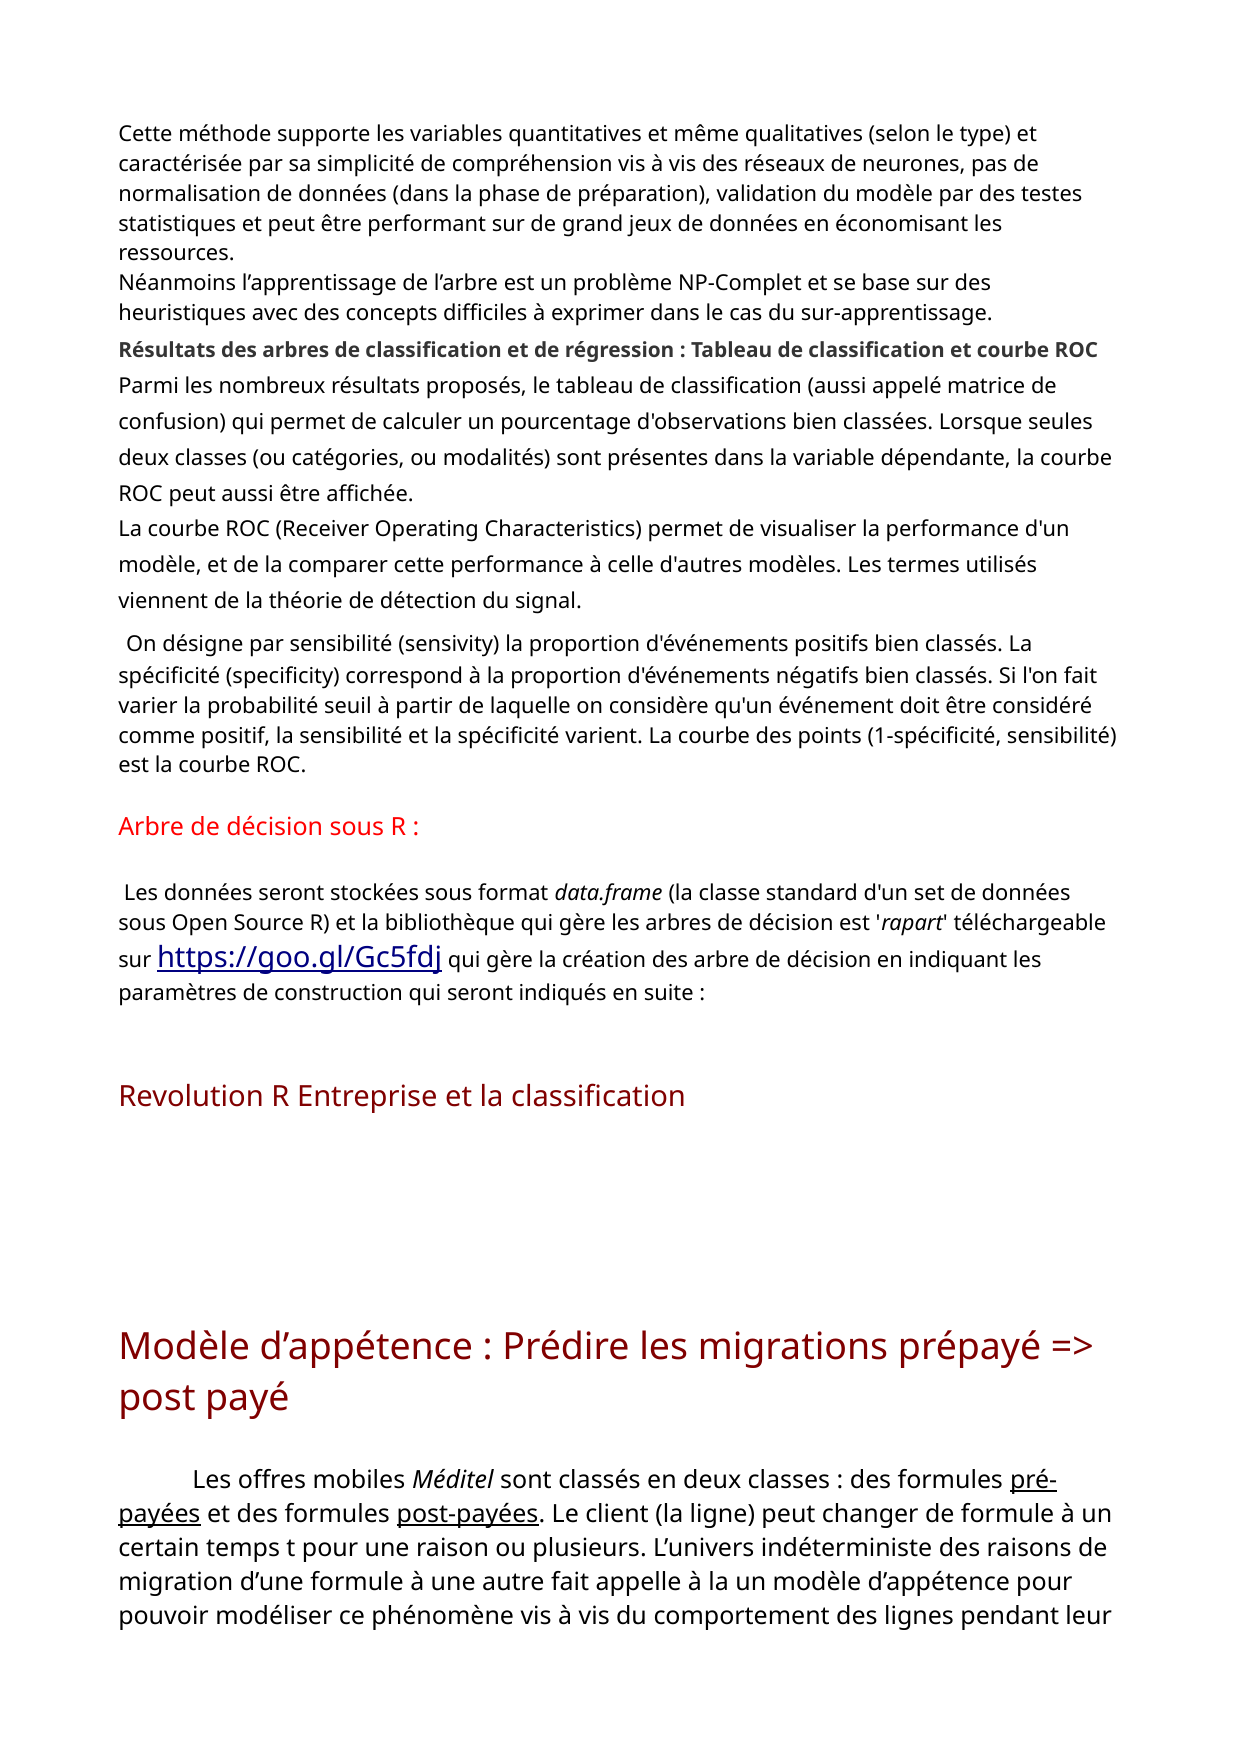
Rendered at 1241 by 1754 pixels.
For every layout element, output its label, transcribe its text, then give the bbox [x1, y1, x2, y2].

text Arbre de décision sous R : [118, 809, 1123, 843]
subtitle Résultats des arbres de classification et de régression : Tableau de classification et courbe ROC [118, 335, 1123, 364]
text Cette méthode supporte les variables quantitatives et même qualitatives (selon le type) et caractérisée par sa simplicité de compréhension vis à vis des réseaux de neurones, pas de normalisation de données (dans la phase de préparation), validation du modèle par des testes statistiques et peut être performant sur de grand jeux de données en économisant les ressources. Néanmoins l’apprentissage de l’arbre est un problème NP-Complet et se base sur des heuristiques avec des concepts difficiles à exprimer dans le cas du sur-apprentissage. [118, 118, 1123, 327]
text Les offres mobiles Méditel sont classés en deux classes : des formules pré-payées et des formules post-payées. Le client (la ligne) peut changer de formule à un certain temps t pour une raison ou plusieurs. L’univers indéterministe des raisons de migration d’une formule à une autre fait appelle à la un modèle d’appétence pour pouvoir modéliser ce phénomène vis à vis du comportement des lignes pendant leur [118, 1461, 1123, 1632]
text Les données seront stockées sous format data.frame (la classe standard d'un set de données sous Open Source R) et la bibliothèque qui gère les arbres de décision est 'rapart' téléchargeable sur https://goo.gl/Gc5fdj qui gère la création des arbre de décision en indiquant les paramètres de construction qui seront indiqués en suite : [118, 877, 1123, 1036]
text Revolution R Entreprise et la classification [118, 1036, 1123, 1115]
text On désigne par sensibilité (sensivity) la proportion d'événements positifs bien classés. La spécificité (specificity) correspond à la proportion d'événements négatifs bien classés. Si l'on fait varier la probabilité seuil à partir de laquelle on considère qu'un événement doit être considéré comme positif, la sensibilité et la spécificité varient. La courbe des points (1-spécificité, sensibilité) est la courbe ROC. [118, 620, 1123, 779]
text Modèle d’appétence : Prédire les migrations prépayé => post payé [118, 1319, 1123, 1422]
text La courbe ROC (Receiver Operating Characteristics) permet de visualiser la performance d'un modèle, et de la comparer cette performance à celle d'autres modèles. Les termes utilisés viennent de la théorie de détection du signal. [118, 513, 1123, 614]
text Parmi les nombreux résultats proposés, le tableau de classification (aussi appelé matrice de confusion) qui permet de calculer un pourcentage d'observations bien classées. Lorsque seules deux classes (ou catégories, ou modalités) sont présentes dans la variable dépendante, la courbe ROC peut aussi être affichée. [118, 370, 1123, 507]
